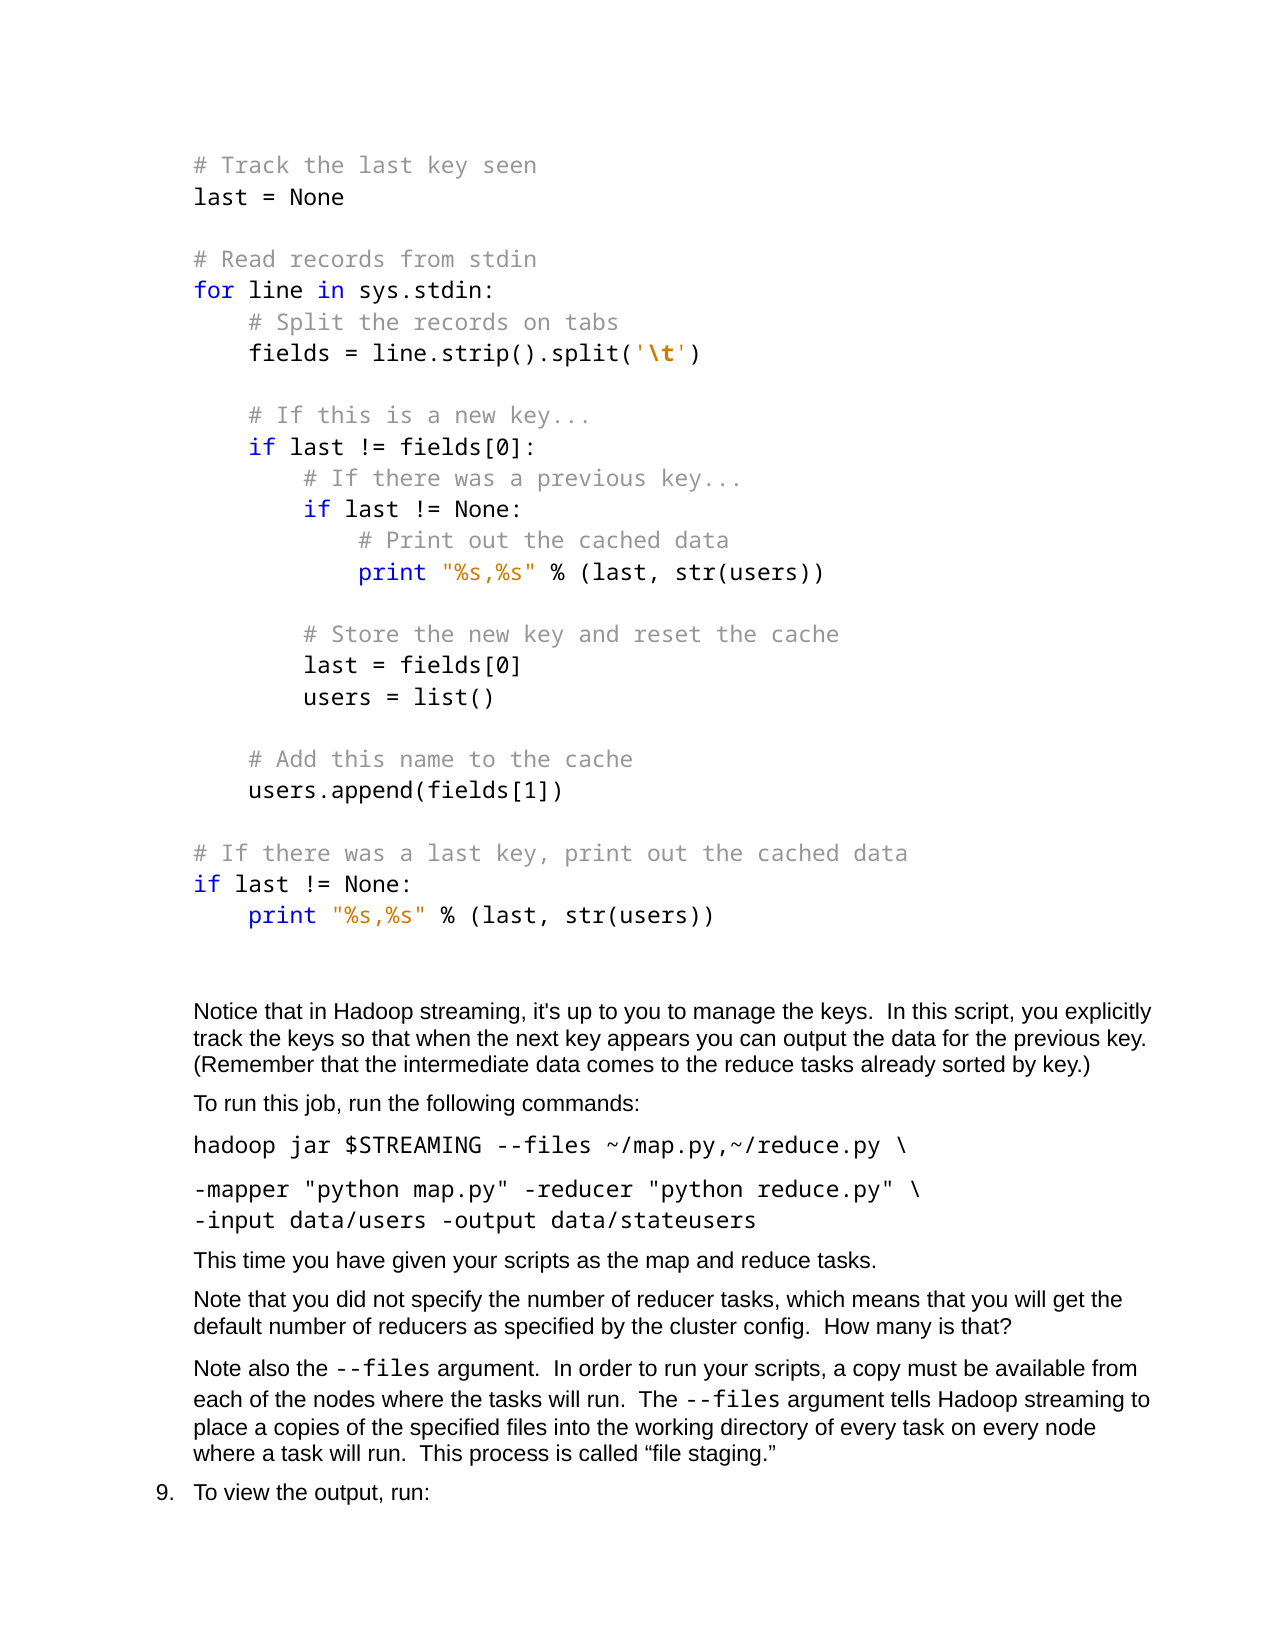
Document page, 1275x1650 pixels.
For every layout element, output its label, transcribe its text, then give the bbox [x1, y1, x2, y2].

list hadoop jar $STREAMING --files ~/map.py,~/reduce.py \ [156, 1129, 1157, 1160]
list To view the output, run: [156, 1479, 1157, 1506]
list -mapper "python map.py" -reducer "python reduce.py" \ -input data/users -output data/stateusers [156, 1172, 1157, 1235]
list Notice that in Hadoop streaming, it's up to you to manage the keys. In this script, you explicitly track the keys so that when the next key appears you can output the data for the previous key. (Remember that the intermediate data comes to the reduce tasks already sorted by key.) [156, 998, 1157, 1077]
list This time you have given your scripts as the map and reduce tasks. [156, 1247, 1157, 1274]
list To run this job, run the following commands: [156, 1090, 1157, 1116]
list Note also the --files argument. In order to run your scripts, a copy must be available from each of the nodes where the tasks will run. The --files argument tells Hadoop streaming to place a copies of the specified files into the working directory of every task on every node where a task will run. This process is called “file staging.” [156, 1352, 1157, 1467]
list # Track the last key seen last = None # Read records from stdin for line in sys.stdin: # Split the records on tabs fields = line.strip().split('\t') # If this is a new key... if last != fields[0]: # If there was a previous key... if last != None: # Print out the cached data print "%s,%s" % (last, str(users)) # Store the new key and reset the cache last = fields[0] users = list() # Add this name to the cache users.append(fields[1]) # If there was a last key, print out the cached data if last != None: print "%s,%s" % (last, str(users)) [156, 118, 1157, 931]
list Note that you did not specify the number of reducer tasks, which means that you will get the default number of reducers as specified by the cluster config. How many is that? [156, 1286, 1157, 1339]
